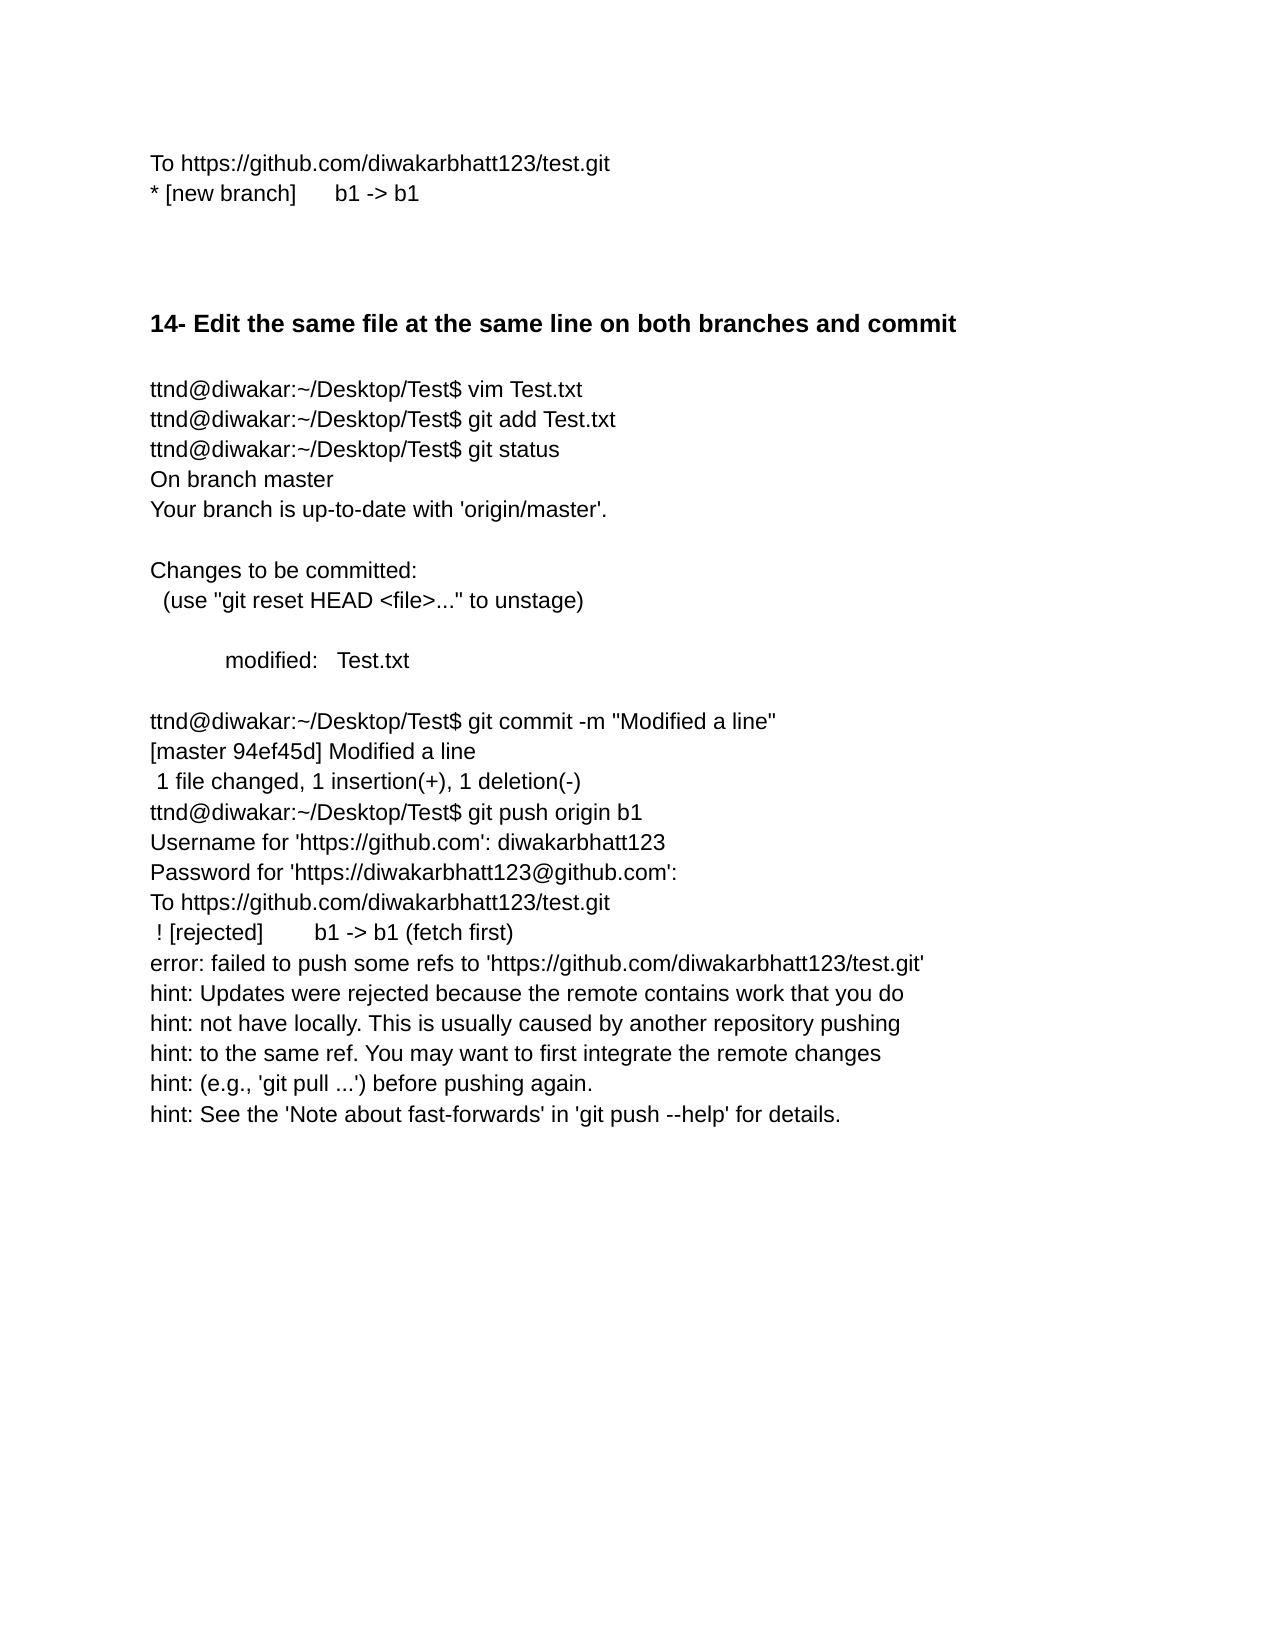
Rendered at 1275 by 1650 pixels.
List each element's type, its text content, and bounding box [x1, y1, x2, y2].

text ttnd@diwakar:~/Desktop/Test$ git add Test.txt [150, 406, 1125, 432]
text Changes to be committed: [150, 557, 1125, 583]
text hint: not have locally. This is usually caused by another repository pushing [150, 1010, 1125, 1036]
text ttnd@diwakar:~/Desktop/Test$ vim Test.txt [150, 376, 1125, 402]
text 14- Edit the same file at the same line on both branches and commit [150, 309, 1125, 338]
text ttnd@diwakar:~/Desktop/Test$ git commit -m "Modified a line" [150, 708, 1125, 734]
text * [new branch] b1 -> b1 [150, 180, 1125, 207]
text hint: See the 'Note about fast-forwards' in 'git push --help' for details. [150, 1101, 1125, 1127]
text modified: Test.txt [150, 647, 1125, 674]
text Your branch is up-to-date with 'origin/master'. [150, 496, 1125, 523]
text ttnd@diwakar:~/Desktop/Test$ git push origin b1 [150, 798, 1125, 825]
text ttnd@diwakar:~/Desktop/Test$ git status [150, 436, 1125, 462]
text On branch master [150, 466, 1125, 492]
text Username for 'https://github.com': diwakarbhatt123 [150, 829, 1125, 855]
text hint: Updates were rejected because the remote contains work that you do [150, 980, 1125, 1006]
text hint: to the same ref. You may want to first integrate the remote changes [150, 1040, 1125, 1066]
text hint: (e.g., 'git pull ...') before pushing again. [150, 1070, 1125, 1097]
text To https://github.com/diwakarbhatt123/test.git [150, 150, 1125, 176]
text (use "git reset HEAD <file>..." to unstage) [150, 587, 1125, 613]
text [master 94ef45d] Modified a line [150, 738, 1125, 764]
text To https://github.com/diwakarbhatt123/test.git [150, 889, 1125, 915]
text ! [rejected] b1 -> b1 (fetch first) [150, 919, 1125, 946]
text error: failed to push some refs to 'https://github.com/diwakarbhatt123/test.git' [150, 949, 1125, 976]
text Password for 'https://diwakarbhatt123@github.com': [150, 859, 1125, 885]
text 1 file changed, 1 insertion(+), 1 deletion(-) [150, 768, 1125, 794]
